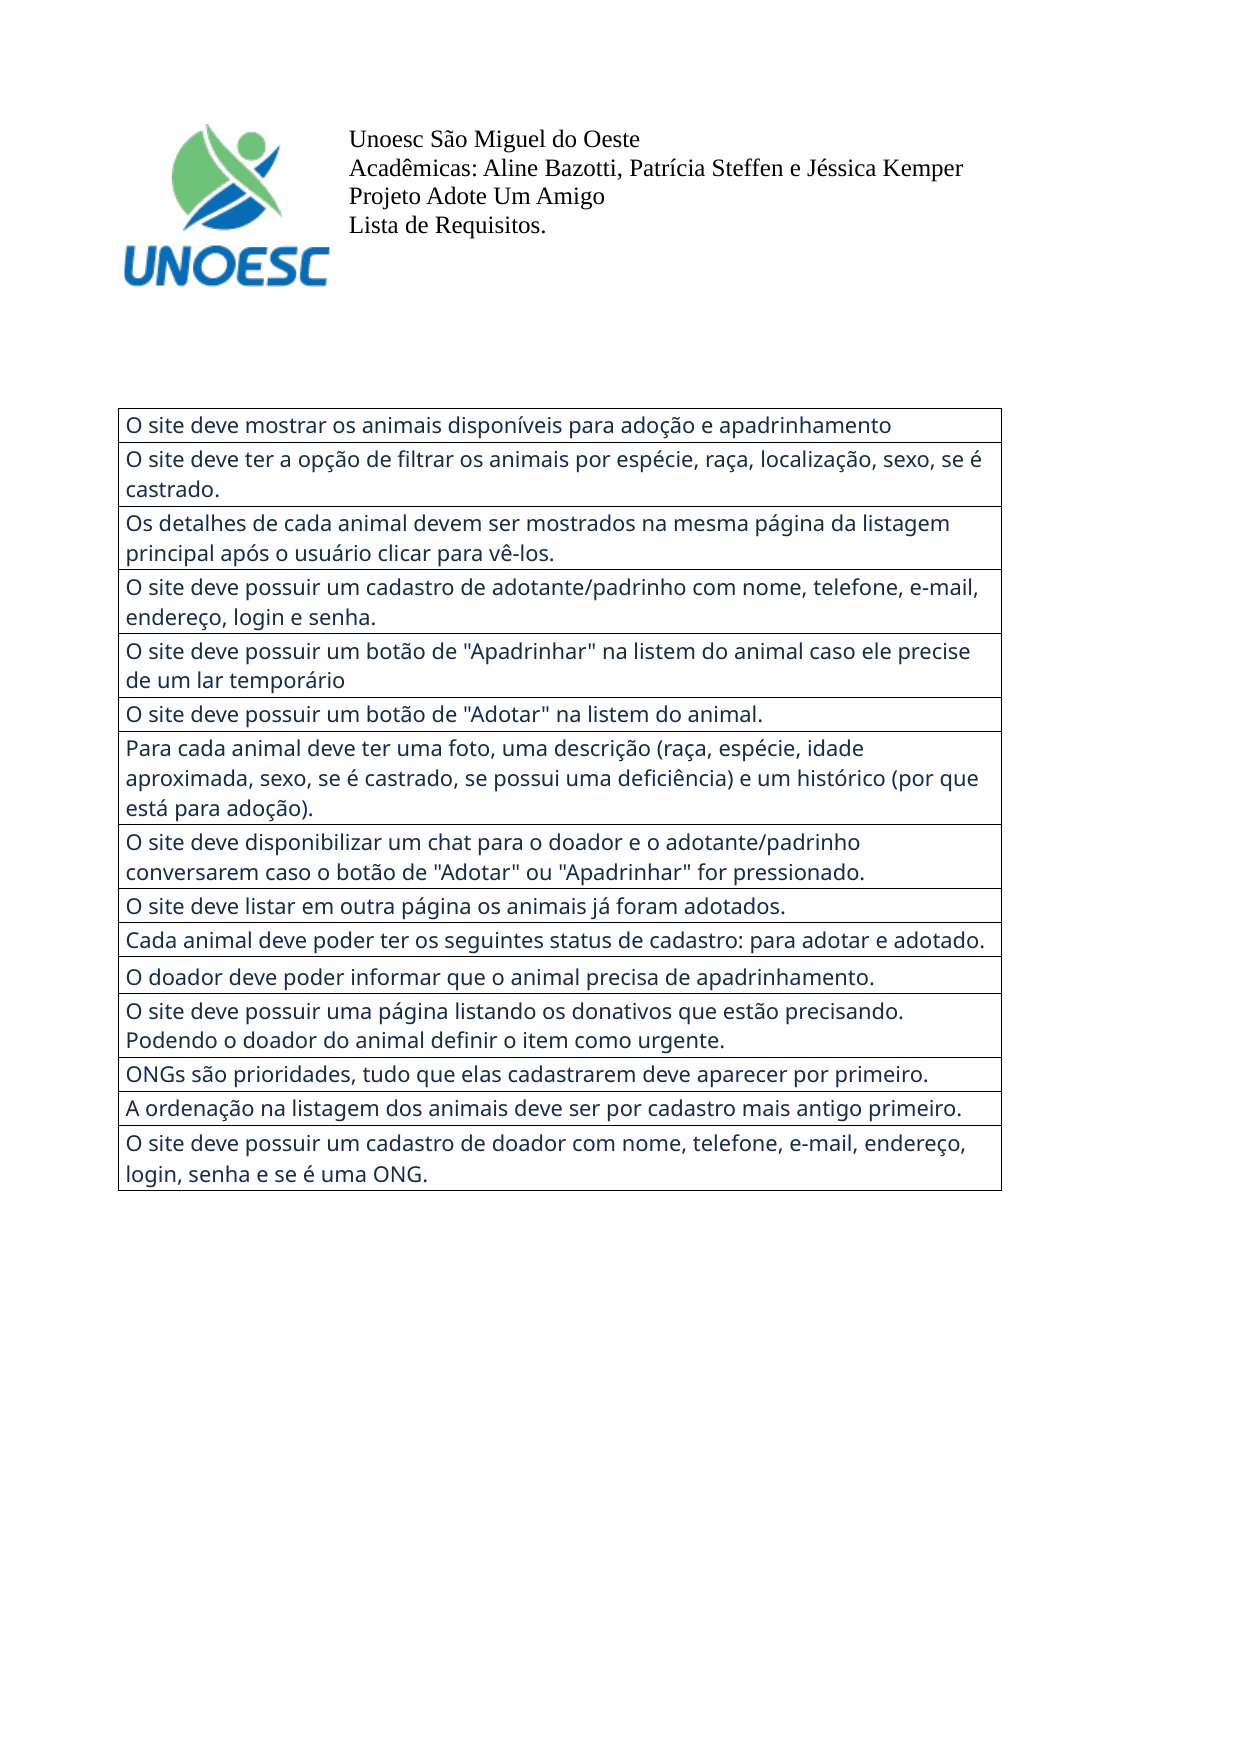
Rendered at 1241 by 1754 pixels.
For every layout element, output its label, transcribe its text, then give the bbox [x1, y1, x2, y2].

table_cell A ordenação na listagem dos animais deve ser por cadastro mais antigo primeiro. [119, 1092, 1001, 1125]
table_cell Cada animal deve poder ter os seguintes status de cadastro: para adotar e adotado. [119, 923, 1001, 956]
table_cell O site deve possuir um botão de "Apadrinhar" na listem do animal caso ele precise de um lar temporário [119, 634, 1001, 697]
table_cell Para cada animal deve ter uma foto, uma descrição (raça, espécie, idade aproximada, sexo, se é castrado, se possui uma deficiência) e um histórico (por que está para adoção). [119, 732, 1001, 824]
picture [123, 124, 330, 287]
table_cell O site deve ter a opção de filtrar os animais por espécie, raça, localização, sexo, se é castrado. [119, 443, 1001, 506]
table_cell O doador deve poder informar que o animal precisa de apadrinhamento. [119, 957, 1001, 993]
table_cell ONGs são prioridades, tudo que elas cadastrarem deve aparecer por primeiro. [119, 1058, 1001, 1091]
table_cell Os detalhes de cada animal devem ser mostrados na mesma página da listagem principal após o usuário clicar para vê-los. [119, 507, 1001, 569]
table_cell O site deve possuir um cadastro de adotante/padrinho com nome, telefone, e-mail, endereço, login e senha. [119, 570, 1001, 633]
table_cell O site deve possuir um cadastro de doador com nome, telefone, e-mail, endereço, login, senha e se é uma ONG. [119, 1126, 1001, 1190]
table_header O site deve mostrar os animais disponíveis para adoção e apadrinhamento [119, 409, 1001, 442]
table_cell O site deve listar em outra página os animais já foram adotados. [119, 889, 1001, 922]
table_cell O site deve possuir um botão de "Adotar" na listem do animal. [119, 698, 1001, 731]
table_cell O site deve disponibilizar um chat para o doador e o adotante/padrinho conversarem caso o botão de "Adotar" ou "Apadrinhar" for pressionado. [119, 825, 1001, 888]
table_cell O site deve possuir uma página listando os donativos que estão precisando. Podendo o doador do animal definir o item como urgente. [119, 994, 1001, 1057]
